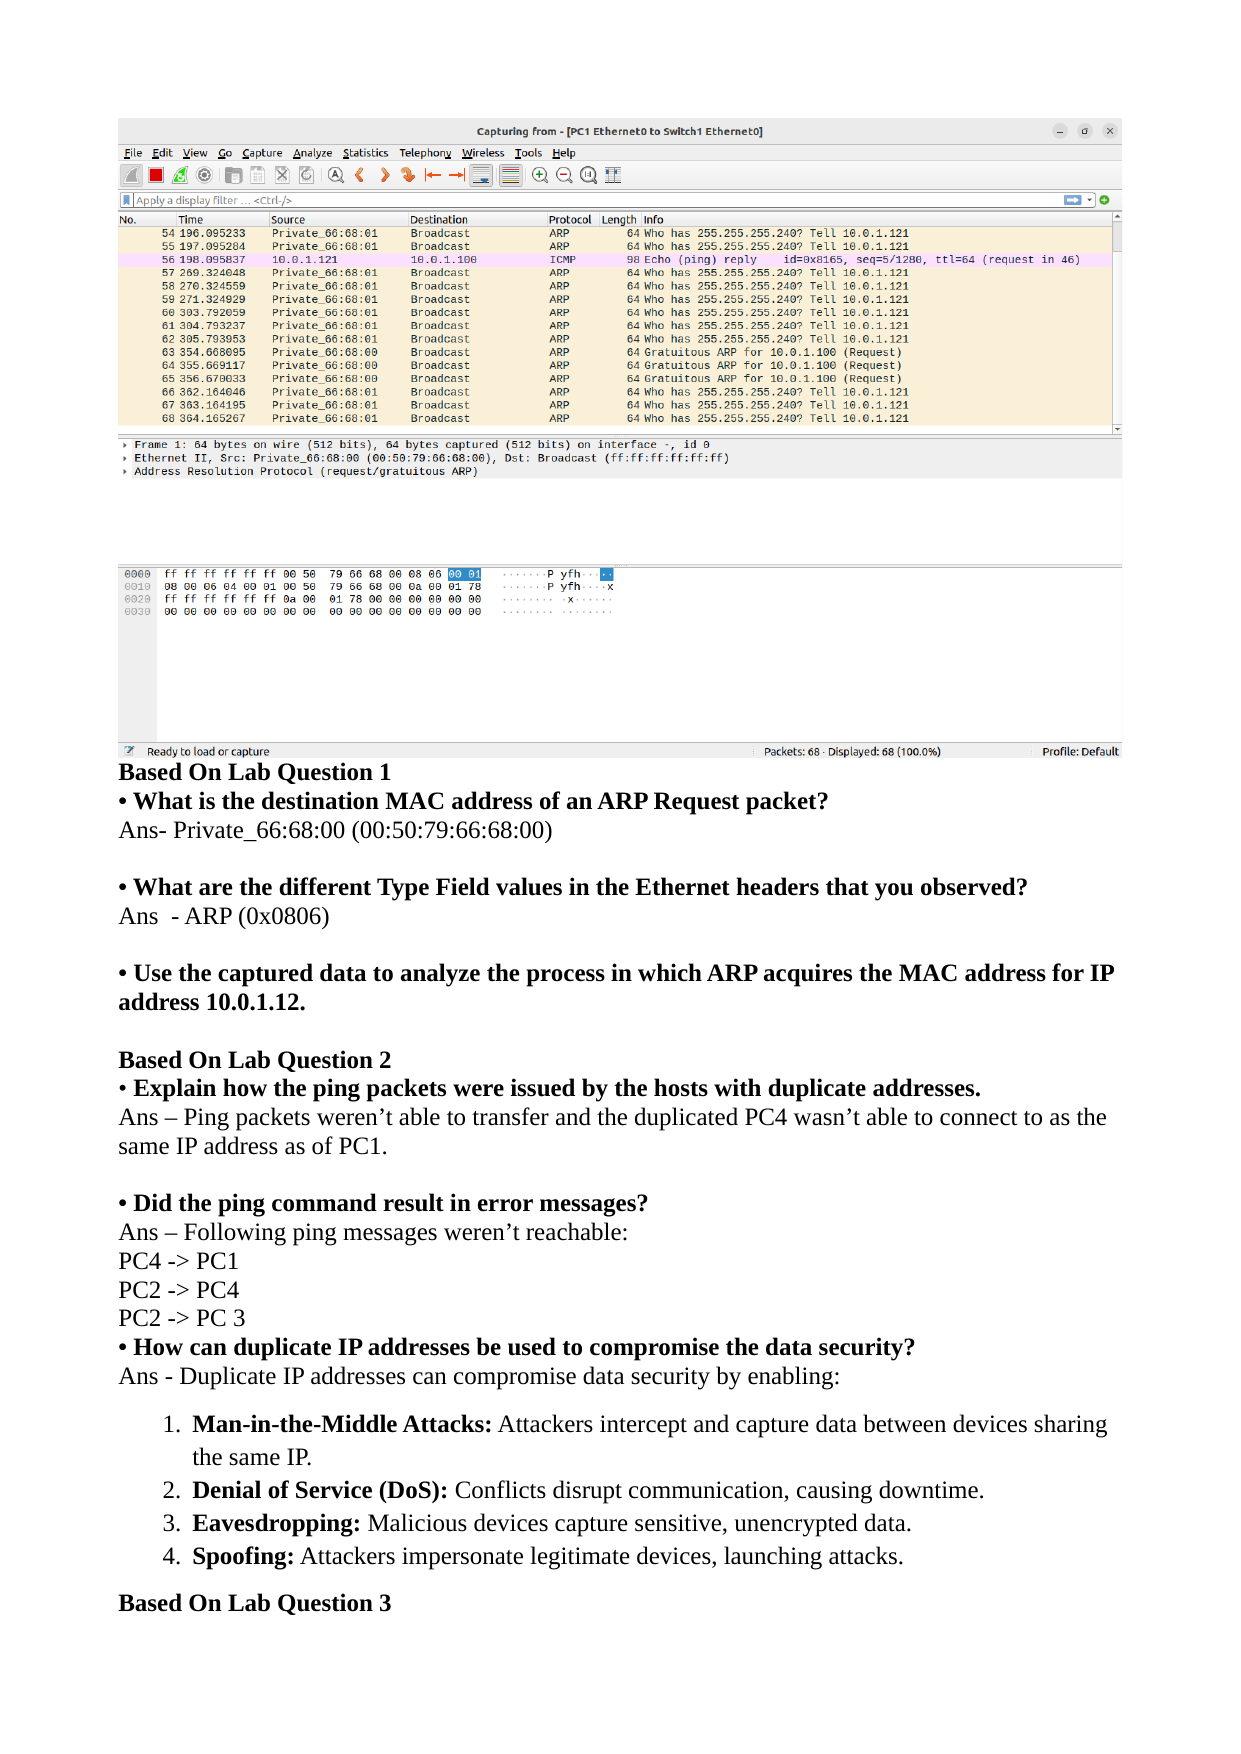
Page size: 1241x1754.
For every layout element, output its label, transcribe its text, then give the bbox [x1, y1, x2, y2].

list Spoofing: Attackers impersonate legitimate devices, launching attacks. [162, 1541, 1122, 1569]
text address 10.0.1.12. [118, 987, 1122, 1016]
text Based On Lab Question 3 [118, 1588, 1122, 1617]
text • What is the destination MAC address of an ARP Request packet? [118, 786, 1122, 815]
text • Use the captured data to analyze the process in which ARP acquires the MAC address for IP [118, 958, 1122, 987]
text Based On Lab Question 2 [118, 1045, 1122, 1073]
picture [118, 118, 1123, 758]
text • Explain how the ping packets were issued by the hosts with duplicate addresses. [118, 1073, 1122, 1102]
list Denial of Service (DoS): Conflicts disrupt communication, causing downtime. [162, 1475, 1122, 1503]
text Ans- Private_66:68:00 (00:50:79:66:68:00) [118, 815, 1122, 843]
text Ans – Ping packets weren’t able to transfer and the duplicated PC4 wasn’t able to connect to as the same IP address as of PC1. [118, 1102, 1122, 1160]
text Ans – Following ping messages weren’t reachable: [118, 1217, 1122, 1246]
text • How can duplicate IP addresses be used to compromise the data security? [118, 1332, 1122, 1361]
text Ans - ARP (0x0806) [118, 901, 1122, 930]
text PC2 -> PC4 [118, 1275, 1122, 1303]
text • Did the ping command result in error messages? [118, 1188, 1122, 1217]
text PC4 -> PC1 [118, 1246, 1122, 1275]
text PC2 -> PC 3 [118, 1303, 1122, 1332]
text • What are the different Type Field values in the Ethernet headers that you observed? [118, 872, 1122, 901]
text Based On Lab Question 1 [118, 758, 1122, 786]
text Ans - Duplicate IP addresses can compromise data security by enabling: [118, 1361, 1122, 1390]
list Eavesdropping: Malicious devices capture sensitive, unencrypted data. [162, 1508, 1122, 1536]
list Man-in-the-Middle Attacks: Attackers intercept and capture data between devices sharing the same IP. [162, 1409, 1122, 1470]
